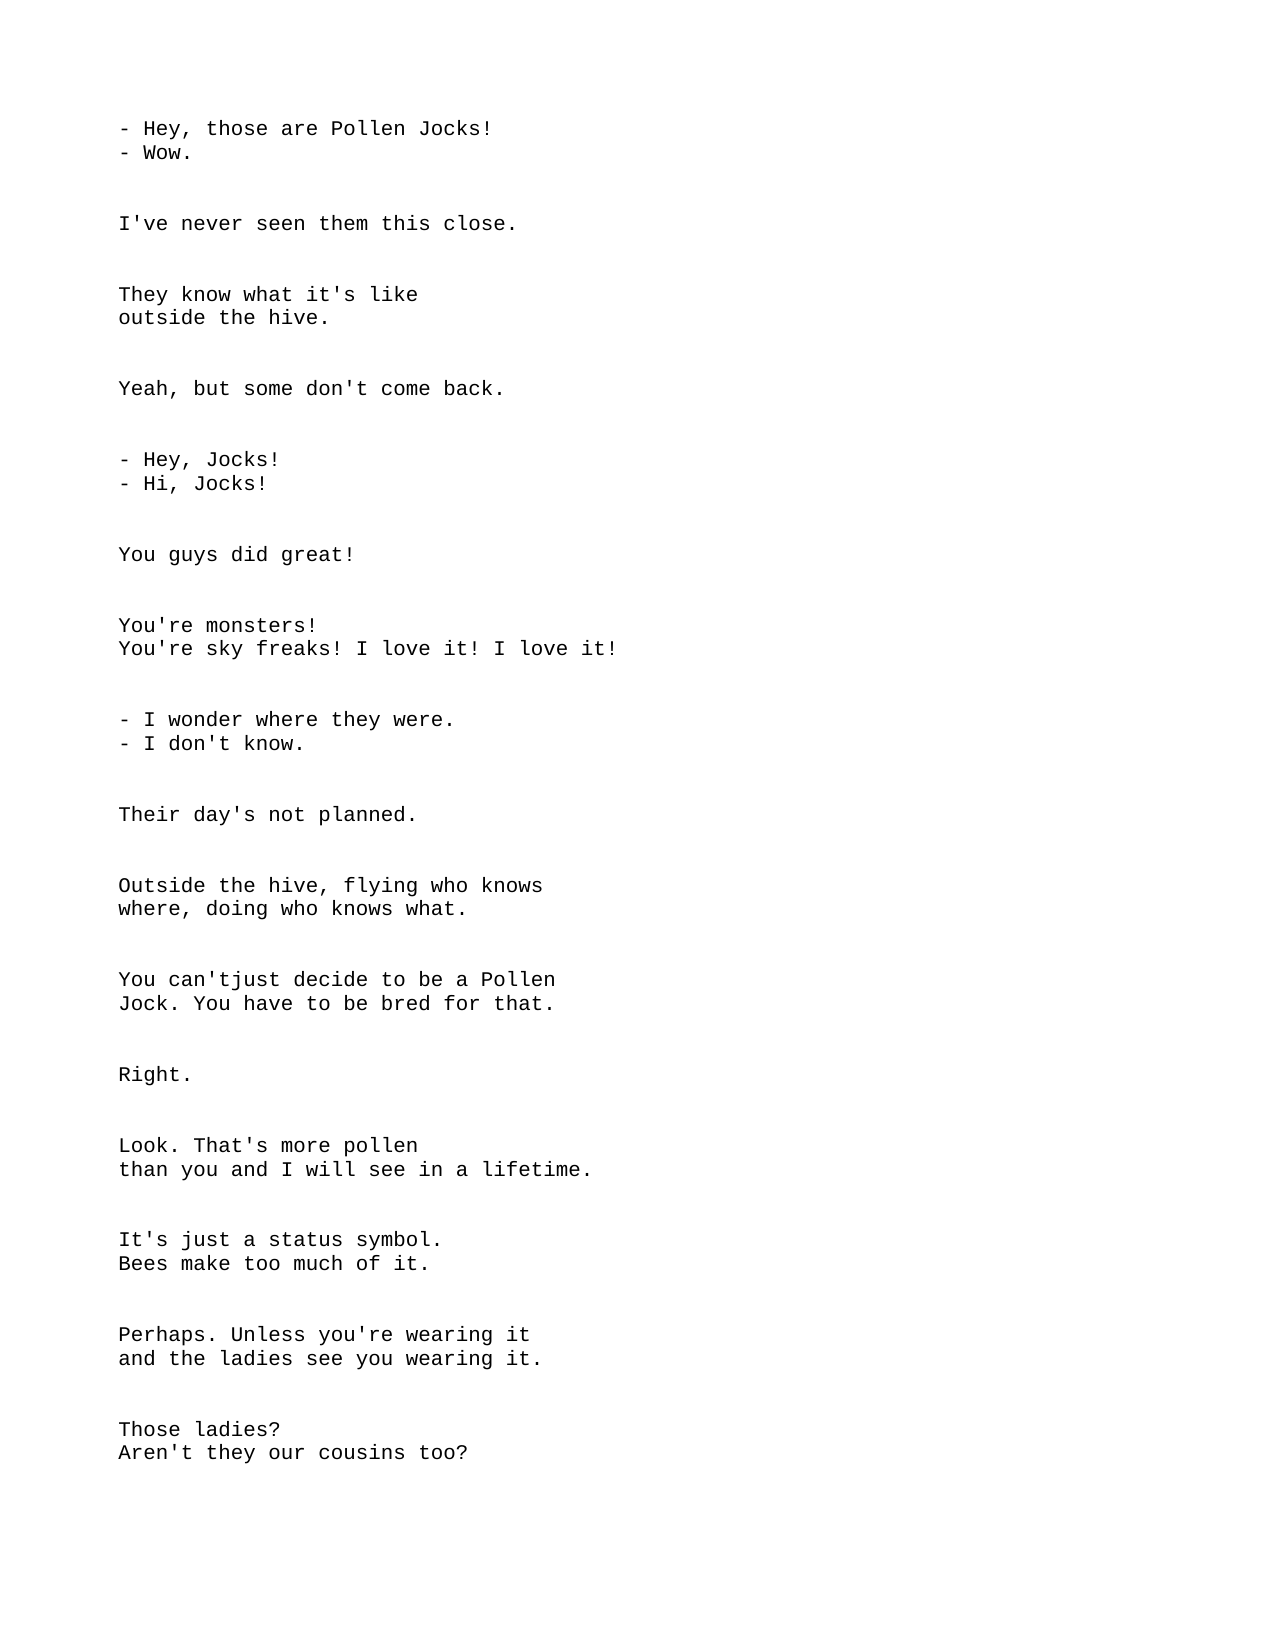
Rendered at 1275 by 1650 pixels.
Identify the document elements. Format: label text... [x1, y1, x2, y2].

text Jock. You have to be bred for that. [118, 993, 1157, 1017]
text Right. [118, 1064, 1157, 1088]
text They know what it's like [118, 284, 1157, 307]
text Perhaps. Unless you're wearing it [118, 1324, 1157, 1348]
text than you and I will see in a lifetime. [118, 1158, 1157, 1182]
text and the ladies see you wearing it. [118, 1348, 1157, 1371]
text You guys did great! [118, 544, 1157, 567]
text Look. That's more pollen [118, 1135, 1157, 1158]
text You're sky freaks! I love it! I love it! [118, 638, 1157, 662]
text where, doing who knows what. [118, 898, 1157, 922]
text - Hey, Jocks! [118, 449, 1157, 473]
text Bees make too much of it. [118, 1253, 1157, 1277]
text Their day's not planned. [118, 804, 1157, 827]
text Yeah, but some don't come back. [118, 378, 1157, 402]
text - Wow. [118, 142, 1157, 165]
text You can'tjust decide to be a Pollen [118, 969, 1157, 993]
text It's just a status symbol. [118, 1229, 1157, 1253]
text - I don't know. [118, 733, 1157, 757]
text Those ladies? [118, 1419, 1157, 1442]
text Outside the hive, flying who knows [118, 875, 1157, 898]
text You're monsters! [118, 615, 1157, 638]
text I've never seen them this close. [118, 213, 1157, 236]
text - Hey, those are Pollen Jocks! [118, 118, 1157, 142]
text Aren't they our cousins too? [118, 1442, 1157, 1466]
text outside the hive. [118, 307, 1157, 331]
text - Hi, Jocks! [118, 473, 1157, 496]
text - I wonder where they were. [118, 709, 1157, 733]
